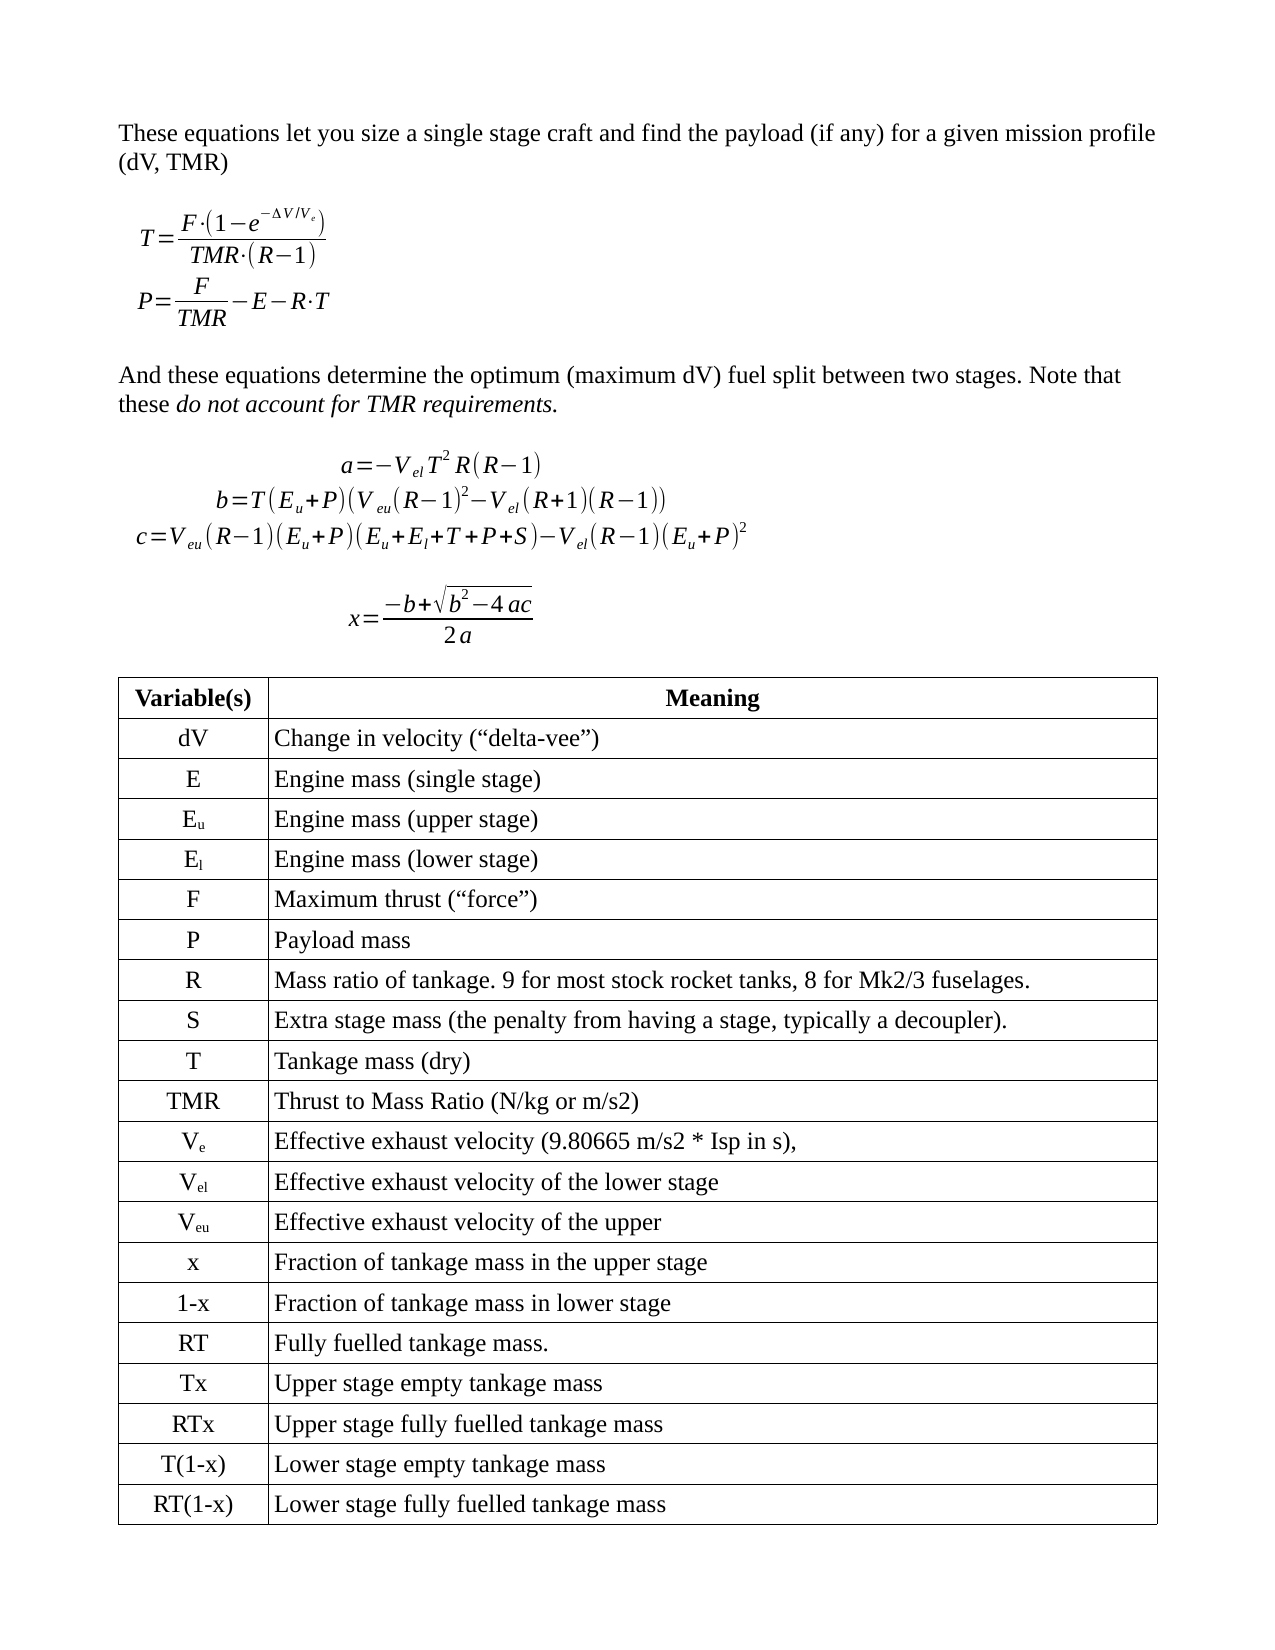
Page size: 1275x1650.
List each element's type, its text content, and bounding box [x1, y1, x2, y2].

table_cell T [119, 1041, 268, 1080]
table_cell T(1-x) [119, 1444, 268, 1483]
table_cell F [119, 880, 268, 919]
table_cell Tankage mass (dry) [269, 1041, 1157, 1080]
table_cell Eu [119, 799, 268, 838]
table_cell Lower stage fully fuelled tankage mass [269, 1485, 1157, 1524]
table_cell Lower stage empty tankage mass [269, 1444, 1157, 1483]
table_header Meaning [269, 678, 1157, 717]
table_cell Tx [119, 1364, 268, 1403]
table_cell Engine mass (single stage) [269, 759, 1157, 798]
table_cell x [119, 1243, 268, 1282]
table_cell Veu [119, 1202, 268, 1242]
table_cell Effective exhaust velocity of the upper [269, 1202, 1157, 1242]
table_cell Engine mass (lower stage) [269, 840, 1157, 879]
table_cell RT [119, 1323, 268, 1362]
table_cell Fully fuelled tankage mass. [269, 1323, 1157, 1362]
table_cell 1-x [119, 1283, 268, 1322]
table_cell Maximum thrust (“force”) [269, 880, 1157, 919]
table_cell RT(1-x) [119, 1485, 268, 1524]
table_cell R [119, 960, 268, 1000]
table_cell Upper stage fully fuelled tankage mass [269, 1404, 1157, 1443]
table_cell Ve [119, 1122, 268, 1161]
table_cell Extra stage mass (the penalty from having a stage, typically a decoupler). [269, 1001, 1157, 1040]
table_header Variable(s) [119, 678, 268, 717]
table_cell El [119, 840, 268, 879]
table_cell RTx [119, 1404, 268, 1443]
table_cell Fraction of tankage mass in the upper stage [269, 1243, 1157, 1282]
table_cell dV [119, 719, 268, 758]
text And these equations determine the optimum (maximum dV) fuel split between two stages. Note that these do not account for TMR requirements. [118, 360, 1157, 418]
table_cell Effective exhaust velocity of the lower stage [269, 1162, 1157, 1201]
table_cell S [119, 1001, 268, 1040]
text These equations let you size a single stage craft and find the payload (if any) for a given mission profile (dV, TMR) [118, 118, 1157, 176]
table_cell Fraction of tankage mass in lower stage [269, 1283, 1157, 1322]
table_cell Thrust to Mass Ratio (N/kg or m/s2) [269, 1081, 1157, 1121]
table_cell Mass ratio of tankage. 9 for most stock rocket tanks, 8 for Mk2/3 fuselages. [269, 960, 1157, 1000]
table_cell Effective exhaust velocity (9.80665 m/s2 * Isp in s), [269, 1122, 1157, 1161]
table_cell Vel [119, 1162, 268, 1201]
table_cell Payload mass [269, 920, 1157, 959]
table_cell Engine mass (upper stage) [269, 799, 1157, 838]
table_cell P [119, 920, 268, 959]
table_cell E [119, 759, 268, 798]
table_cell Change in velocity (“delta-vee”) [269, 719, 1157, 758]
table_cell TMR [119, 1081, 268, 1121]
table_cell Upper stage empty tankage mass [269, 1364, 1157, 1403]
